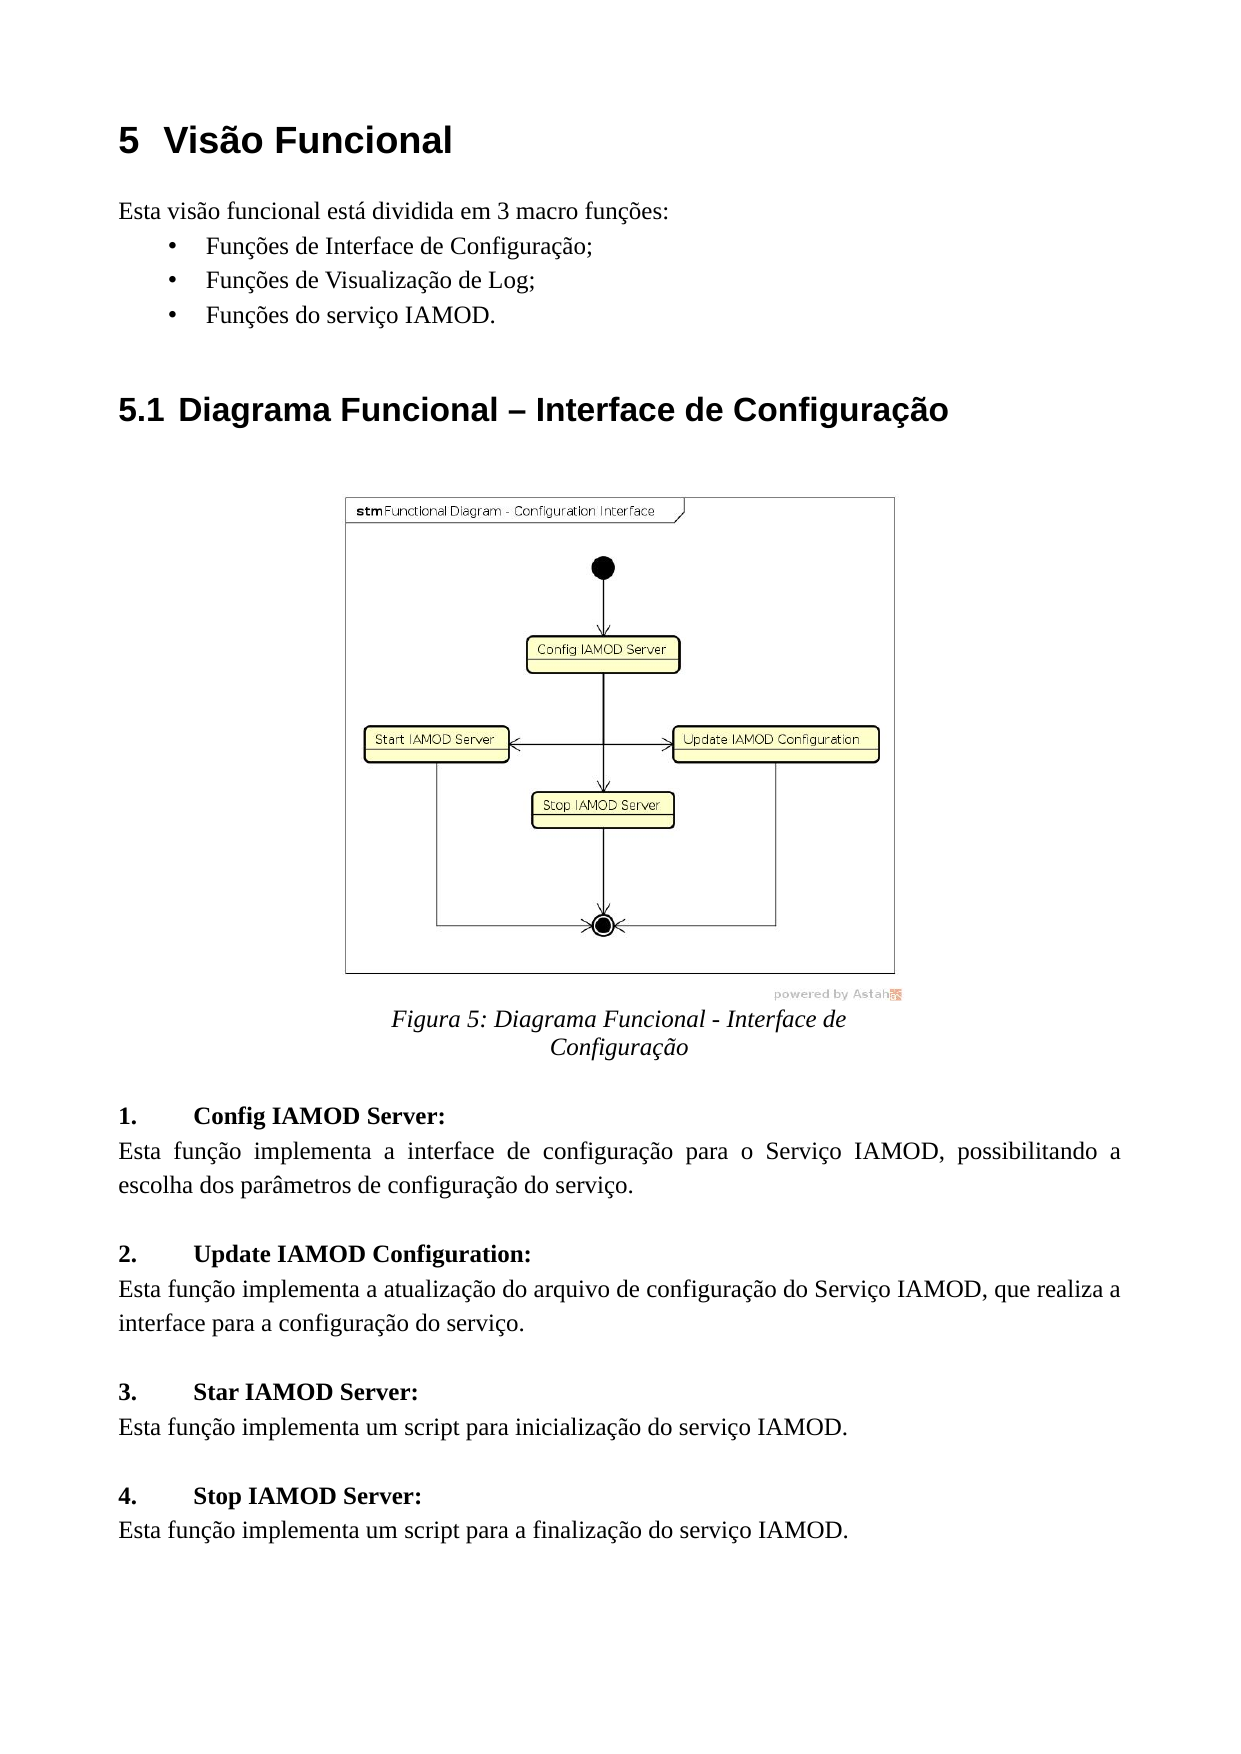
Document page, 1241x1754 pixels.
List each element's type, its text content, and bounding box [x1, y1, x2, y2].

subtitle Diagrama Funcional – Interface de Configuração [118, 389, 1122, 428]
list Stop IAMOD Server: [118, 1481, 1122, 1509]
picture [335, 487, 905, 1004]
text Esta função implementa a interface de configuração para o Serviço IAMOD, possibilitando a escolha dos parâmetros de configuração do serviço. [118, 1136, 1122, 1199]
list Funções de Interface de Configuração; [168, 231, 1122, 259]
subtitle Visão Funcional [118, 118, 1122, 162]
text Figura 5: Diagrama Funcional - Interface de Configuração [336, 1004, 904, 1061]
list Star IAMOD Server: [118, 1377, 1122, 1406]
text Esta visão funcional está dividida em 3 macro funções: [118, 196, 1122, 225]
text Esta função implementa um script para inicialização do serviço IAMOD. [118, 1412, 1122, 1441]
list Esta função implementa um script para a finalização do serviço IAMOD. [118, 1515, 1122, 1544]
list Funções de Visualização de Log; [168, 265, 1122, 294]
list Update IAMOD Configuration: [118, 1239, 1122, 1268]
list Funções do serviço IAMOD. [168, 300, 1122, 328]
list Config IAMOD Server: [118, 1101, 1122, 1130]
text Esta função implementa a atualização do arquivo de configuração do Serviço IAMOD, que realiza a interface para a configuração do serviço. [118, 1274, 1122, 1337]
